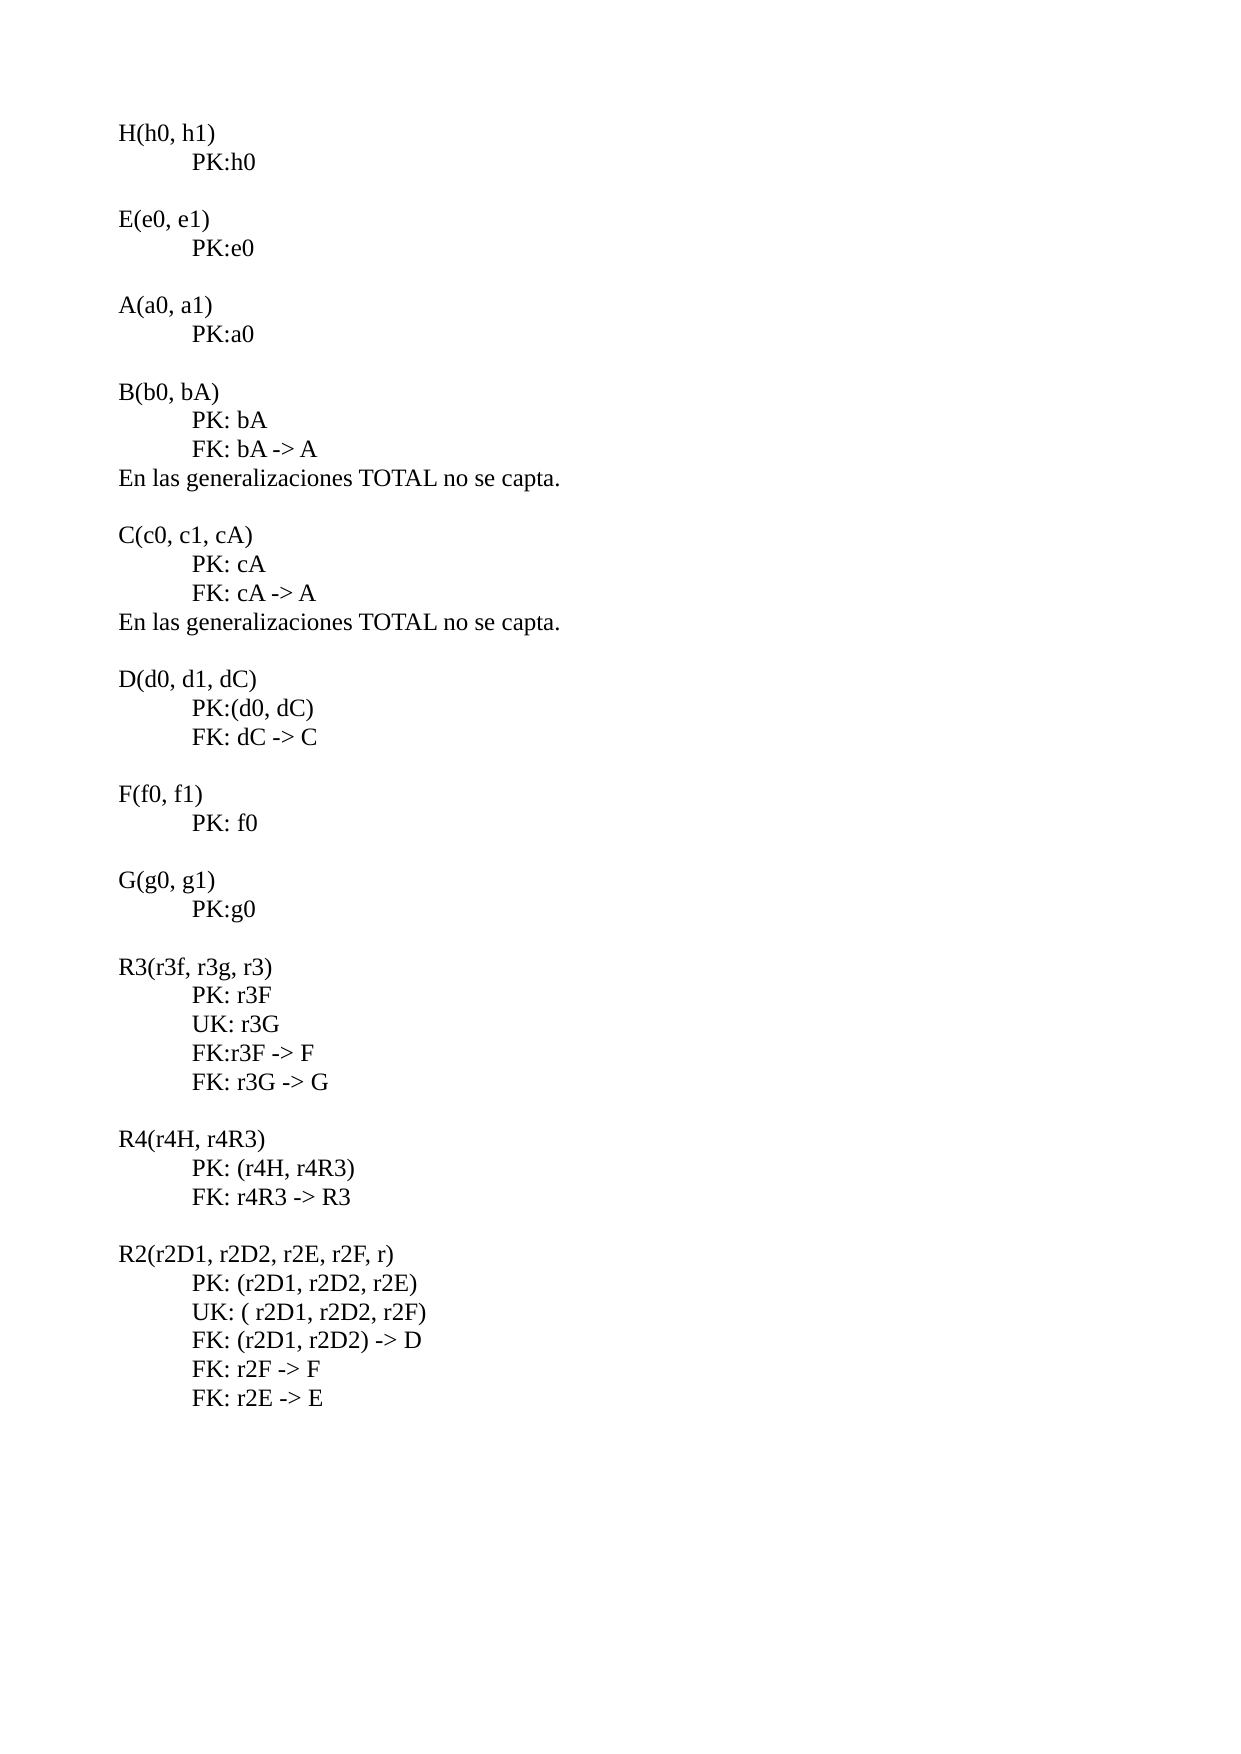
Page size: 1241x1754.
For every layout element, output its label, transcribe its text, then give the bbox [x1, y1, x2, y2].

text A(a0, a1) [118, 291, 1122, 319]
text E(e0, e1) [118, 204, 1122, 233]
text PK: cA [118, 549, 1122, 578]
text FK: bA -> A [118, 434, 1122, 463]
text R2(r2D1, r2D2, r2E, r2F, r) [118, 1239, 1122, 1268]
text D(d0, d1, dC) [118, 664, 1122, 693]
text PK:g0 [118, 894, 1122, 923]
text G(g0, g1) [118, 866, 1122, 894]
text F(f0, f1) [118, 779, 1122, 808]
text PK: bA [118, 406, 1122, 434]
text PK: f0 [118, 808, 1122, 837]
text PK:e0 [118, 233, 1122, 262]
text FK: r2F -> F [118, 1354, 1122, 1383]
text UK: ( r2D1, r2D2, r2F) [118, 1297, 1122, 1326]
text H(h0, h1) [118, 118, 1122, 147]
text En las generalizaciones TOTAL no se capta. [118, 463, 1122, 492]
text FK:r3F -> F [118, 1038, 1122, 1067]
text UK: r3G [118, 1009, 1122, 1038]
text FK: r2E -> E [118, 1383, 1122, 1412]
text PK:a0 [118, 319, 1122, 348]
text PK:h0 [118, 147, 1122, 176]
text FK: dC -> C [118, 722, 1122, 751]
text R4(r4H, r4R3) [118, 1124, 1122, 1153]
text PK: (r4H, r4R3) [118, 1153, 1122, 1182]
text En las generalizaciones TOTAL no se capta. [118, 607, 1122, 636]
text R3(r3f, r3g, r3) [118, 952, 1122, 981]
text FK: (r2D1, r2D2) -> D [118, 1326, 1122, 1354]
text FK: r3G -> G [118, 1067, 1122, 1096]
text PK: (r2D1, r2D2, r2E) [118, 1268, 1122, 1297]
text C(c0, c1, cA) [118, 521, 1122, 549]
text PK: r3F [118, 981, 1122, 1009]
text B(b0, bA) [118, 377, 1122, 406]
text PK:(d0, dC) [118, 693, 1122, 722]
text FK: cA -> A [118, 578, 1122, 607]
text FK: r4R3 -> R3 [118, 1182, 1122, 1211]
